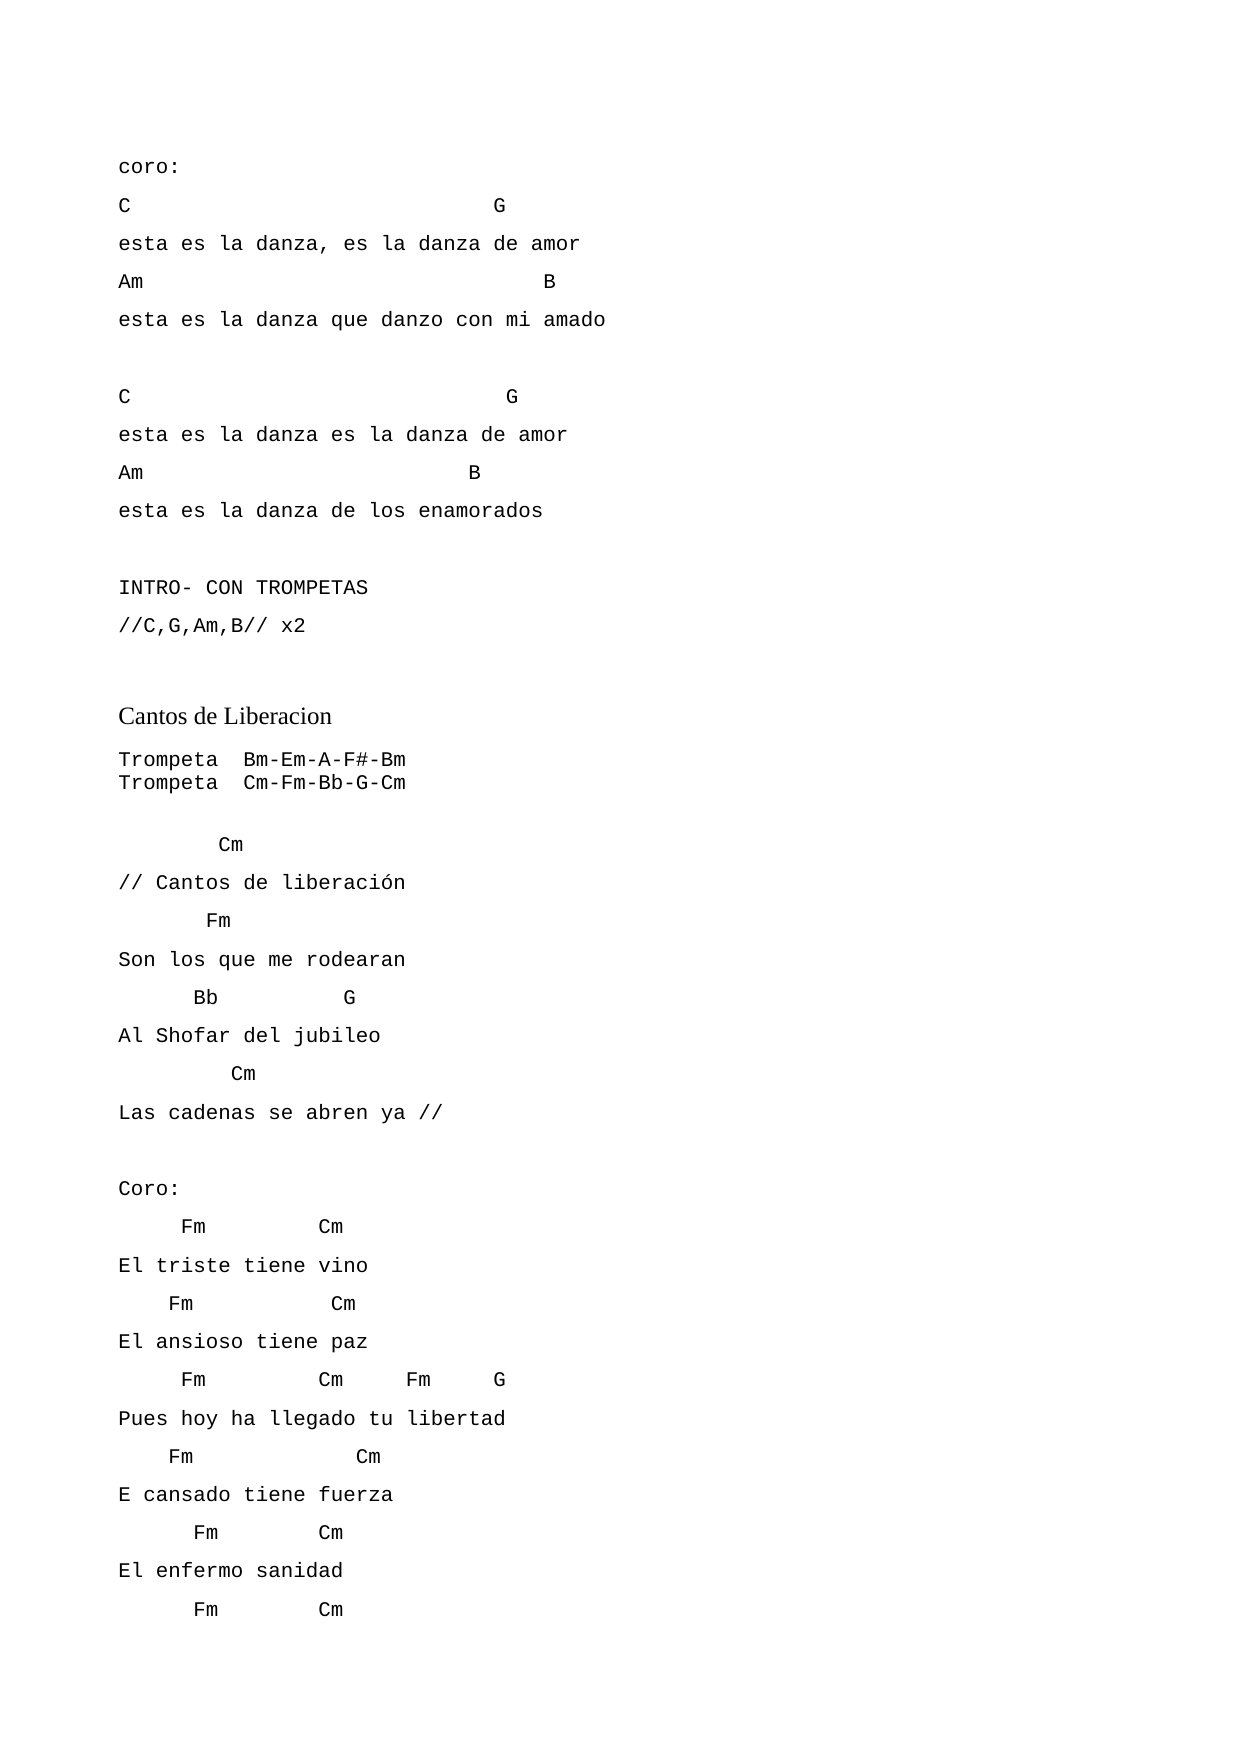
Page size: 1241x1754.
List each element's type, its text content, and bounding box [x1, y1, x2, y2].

text Son los que me rodearan [118, 949, 1122, 972]
text INTRO- CON TROMPETAS [118, 577, 1122, 601]
text Cantos de Liberacion [118, 701, 1122, 730]
text Trompeta Bm-Em-A-F#-Bm [118, 748, 1122, 772]
text esta es la danza es la danza de amor [118, 424, 1122, 448]
text Fm Cm [118, 1446, 1122, 1469]
text Am B [118, 271, 1122, 295]
text Las cadenas se abren ya // [118, 1102, 1122, 1125]
text esta es la danza de los enamorados [118, 500, 1122, 524]
text // Cantos de liberación [118, 872, 1122, 896]
text Fm [118, 911, 1122, 934]
text Fm Cm Fm G [118, 1369, 1122, 1393]
text Fm Cm [118, 1293, 1122, 1316]
text Bb G [118, 987, 1122, 1011]
text El enfermo sanidad [118, 1560, 1122, 1584]
text Coro: [118, 1178, 1122, 1202]
text El triste tiene vino [118, 1254, 1122, 1278]
text Trompeta Cm-Fm-Bb-G-Cm [118, 772, 1122, 796]
text Al Shofar del jubileo [118, 1025, 1122, 1049]
text Fm Cm [118, 1216, 1122, 1240]
text Cm [118, 1063, 1122, 1087]
text Am B [118, 462, 1122, 486]
text Pues hoy ha llegado tu libertad [118, 1407, 1122, 1431]
text C G [118, 386, 1122, 409]
text //C,G,Am,B// x2 [118, 615, 1122, 639]
text esta es la danza, es la danza de amor [118, 233, 1122, 256]
text esta es la danza que danzo con mi amado [118, 309, 1122, 333]
text Fm Cm [118, 1522, 1122, 1546]
text El ansioso tiene paz [118, 1331, 1122, 1355]
text coro: [118, 156, 1122, 180]
text Cm [118, 834, 1122, 858]
text E cansado tiene fuerza [118, 1484, 1122, 1508]
text C G [118, 194, 1122, 218]
text Fm Cm [118, 1599, 1122, 1622]
